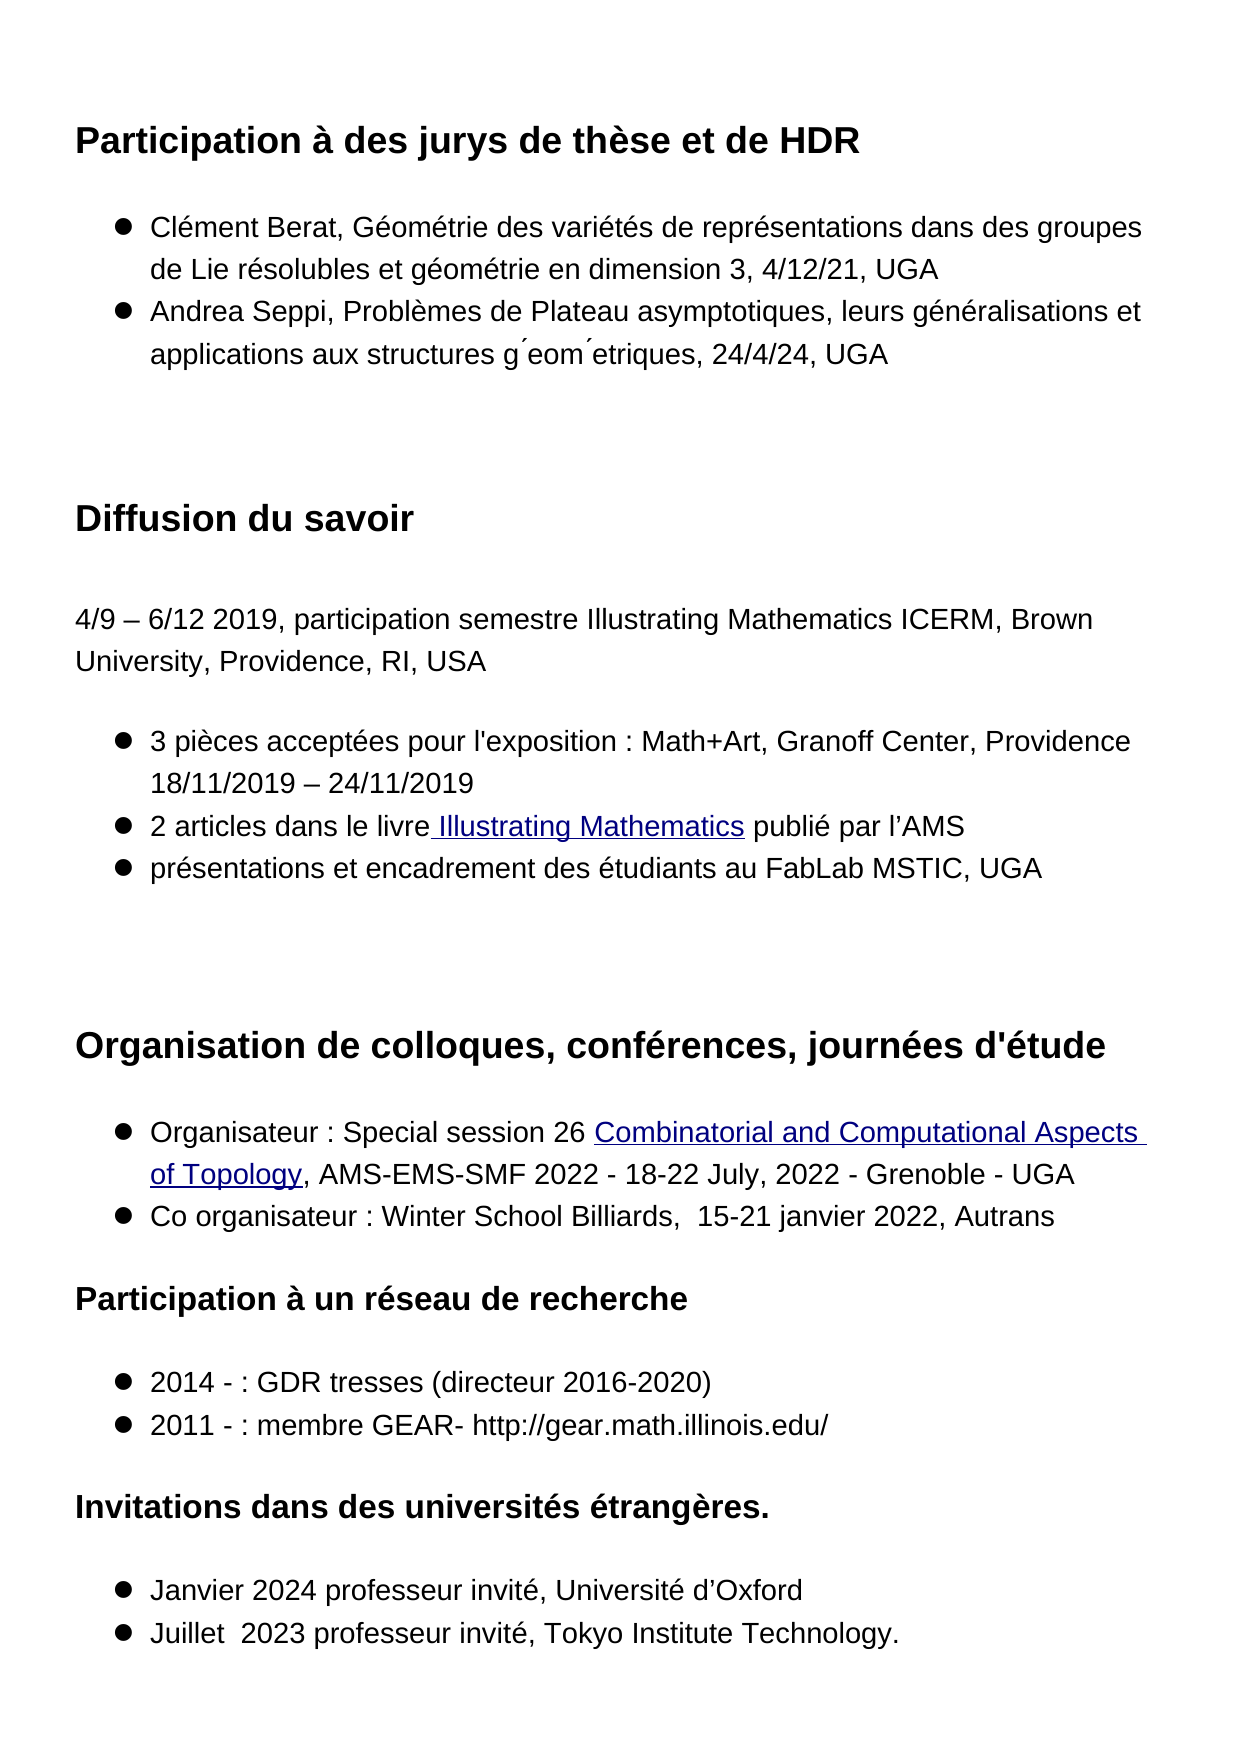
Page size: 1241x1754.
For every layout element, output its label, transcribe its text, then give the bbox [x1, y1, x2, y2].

text Participation à des jurys de thèse et de HDR [75, 118, 1165, 161]
text Diffusion du savoir 4/9 – 6/12 2019, participation semestre Illustrating Mathematics ICERM, Brown University, Providence, RI, USA [75, 496, 1165, 678]
list 2014 - : GDR tresses (directeur 2016-2020) [112, 1365, 1165, 1399]
text Organisation de colloques, conférences, journées d'étude [75, 1023, 1165, 1066]
list présentations et encadrement des étudiants au FabLab MSTIC, UGA [112, 851, 1165, 885]
list Juillet 2023 professeur invité, Tokyo Institute Technology. [112, 1616, 1165, 1650]
list 3 pièces acceptées pour l'exposition : Math+Art, Granoff Center, Providence 18/11/2019 – 24/11/2019 [112, 724, 1165, 800]
list Andrea Seppi, Problèmes de Plateau asymptotiques, leurs généralisations et applications aux structures g ́eom ́etriques, 24/4/24, UGA [112, 294, 1165, 370]
text Participation à un réseau de recherche [75, 1279, 1165, 1318]
list 2011 - : membre GEAR- http://gear.math.illinois.edu/ [112, 1408, 1165, 1441]
list Clément Berat, Géométrie des variétés de représentations dans des groupes de Lie résolubles et géométrie en dimension 3, 4/12/21, UGA [112, 210, 1165, 286]
list 2 articles dans le livre Illustrating Mathematics publié par l’AMS [112, 809, 1165, 842]
list Organisateur : Special session 26 Combinatorial and Computational Aspects of Topology, AMS-EMS-SMF 2022 - 18-22 July, 2022 - Grenoble - UGA [112, 1115, 1165, 1191]
list Janvier 2024 professeur invité, Université d’Oxford [112, 1573, 1165, 1607]
list Co organisateur : Winter School Billiards, 15-21 janvier 2022, Autrans [112, 1199, 1165, 1233]
text Invitations dans des universités étrangères. [75, 1488, 1165, 1526]
